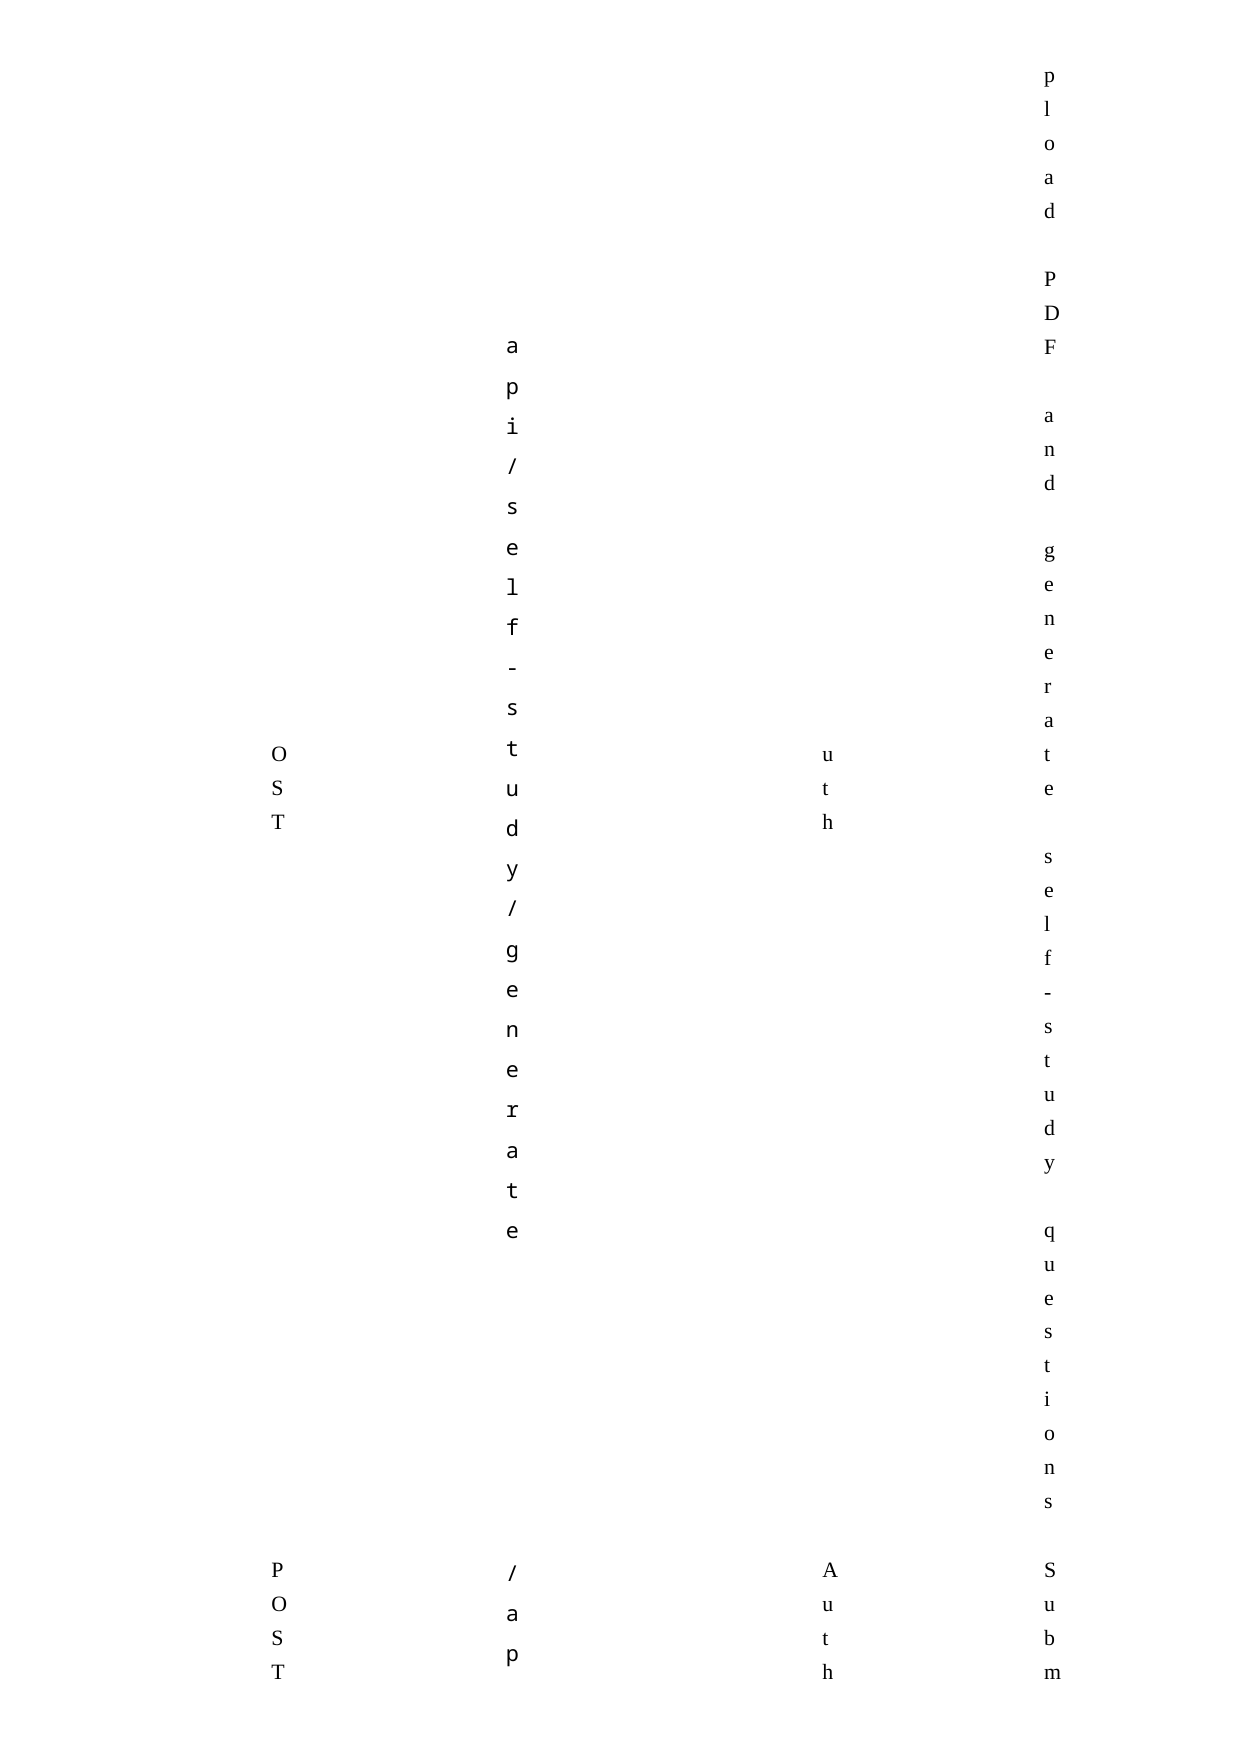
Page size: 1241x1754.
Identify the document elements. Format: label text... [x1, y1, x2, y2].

table_cell pload PDF and generate self-study questions [891, 59, 1181, 1554]
table_cell Auth [669, 1555, 891, 1687]
table_cell api/self-study/generate [353, 59, 669, 1554]
table_cell POST [118, 1555, 353, 1687]
table_cell OST [118, 59, 353, 1554]
table_cell /ap [353, 1555, 669, 1687]
table_cell uth [669, 59, 891, 1554]
table_cell Subm [891, 1555, 1181, 1687]
